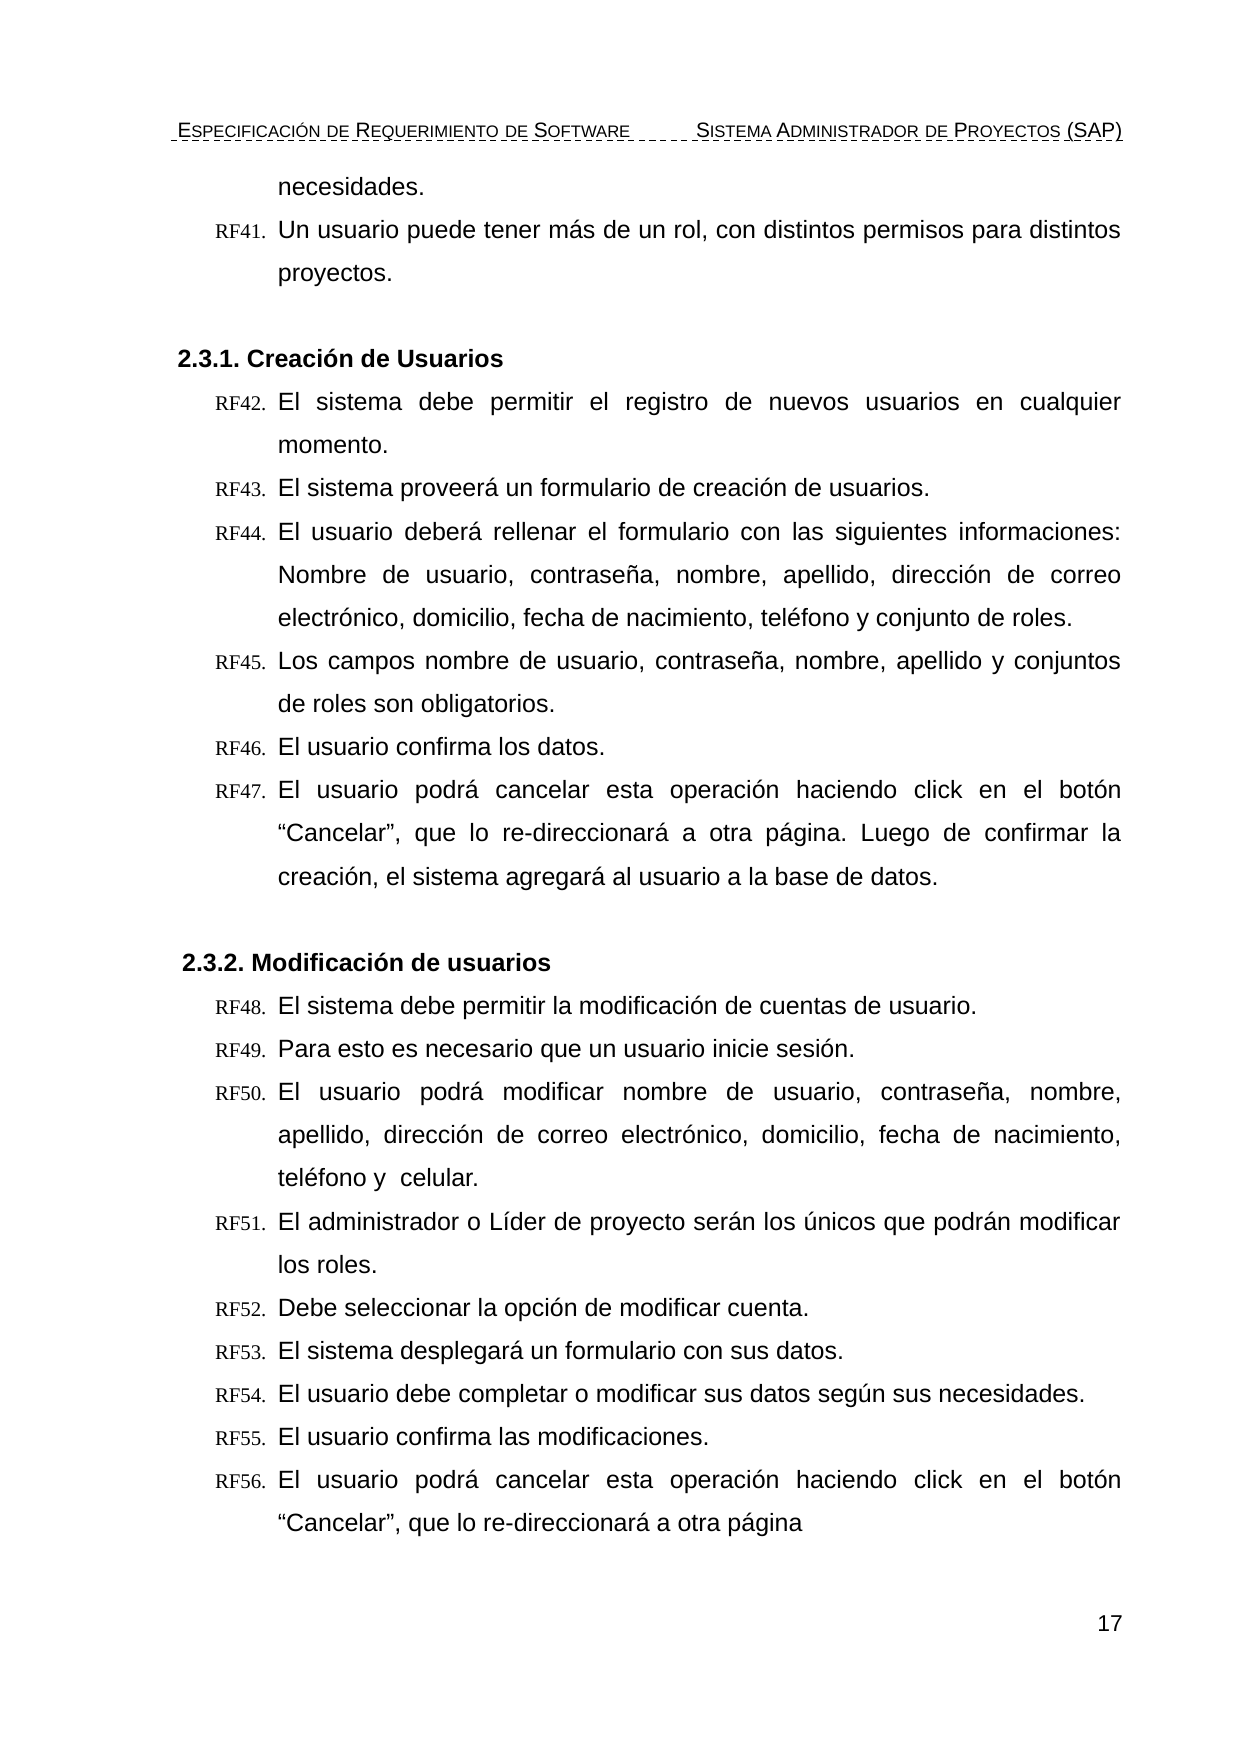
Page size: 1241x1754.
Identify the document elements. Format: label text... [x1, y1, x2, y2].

list El usuario debe completar o modificar sus datos según sus necesidades. [215, 1379, 1122, 1408]
list El usuario deberá rellenar el formulario con las siguientes informaciones: Nombre de usuario, contraseña, nombre, apellido, dirección de correo electrónico, domicilio, fecha de nacimiento, teléfono y conjunto de roles. [215, 517, 1122, 632]
list Un usuario puede tener más de un rol, con distintos permisos para distintos proyectos. [215, 215, 1122, 287]
list Debe seleccionar la opción de modificar cuenta. [215, 1293, 1122, 1322]
list El usuario podrá cancelar esta operación haciendo click en el botón “Cancelar”, que lo re-direccionará a otra página. Luego de confirmar la creación, el sistema agregará al usuario a la base de datos. [215, 775, 1122, 890]
list El administrador o Líder de proyecto serán los únicos que podrán modificar los roles. [215, 1207, 1122, 1278]
list El usuario podrá cancelar esta operación haciendo click en el botón “Cancelar”, que lo re-direccionará a otra página [215, 1465, 1122, 1537]
list 2.3.1. Creación de Usuarios [114, 301, 1122, 373]
list El usuario podrá modificar nombre de usuario, contraseña, nombre, apellido, dirección de correo electrónico, domicilio, fecha de nacimiento, teléfono y celular. [215, 1077, 1122, 1192]
list El sistema proveerá un formulario de creación de usuarios. [215, 473, 1122, 502]
list 2.3.2. Modificación de usuarios [119, 948, 1122, 977]
list El sistema debe permitir el registro de nuevos usuarios en cualquier momento. [215, 387, 1122, 459]
list El usuario confirma los datos. [215, 732, 1122, 761]
list El sistema debe permitir la modificación de cuentas de usuario. [215, 991, 1122, 1020]
list El sistema desplegará un formulario con sus datos. [215, 1336, 1122, 1365]
list El usuario confirma las modificaciones. [215, 1422, 1122, 1451]
list Para esto es necesario que un usuario inicie sesión. [215, 1034, 1122, 1063]
list necesidades. [215, 172, 1122, 200]
list Los campos nombre de usuario, contraseña, nombre, apellido y conjuntos de roles son obligatorios. [215, 646, 1122, 718]
